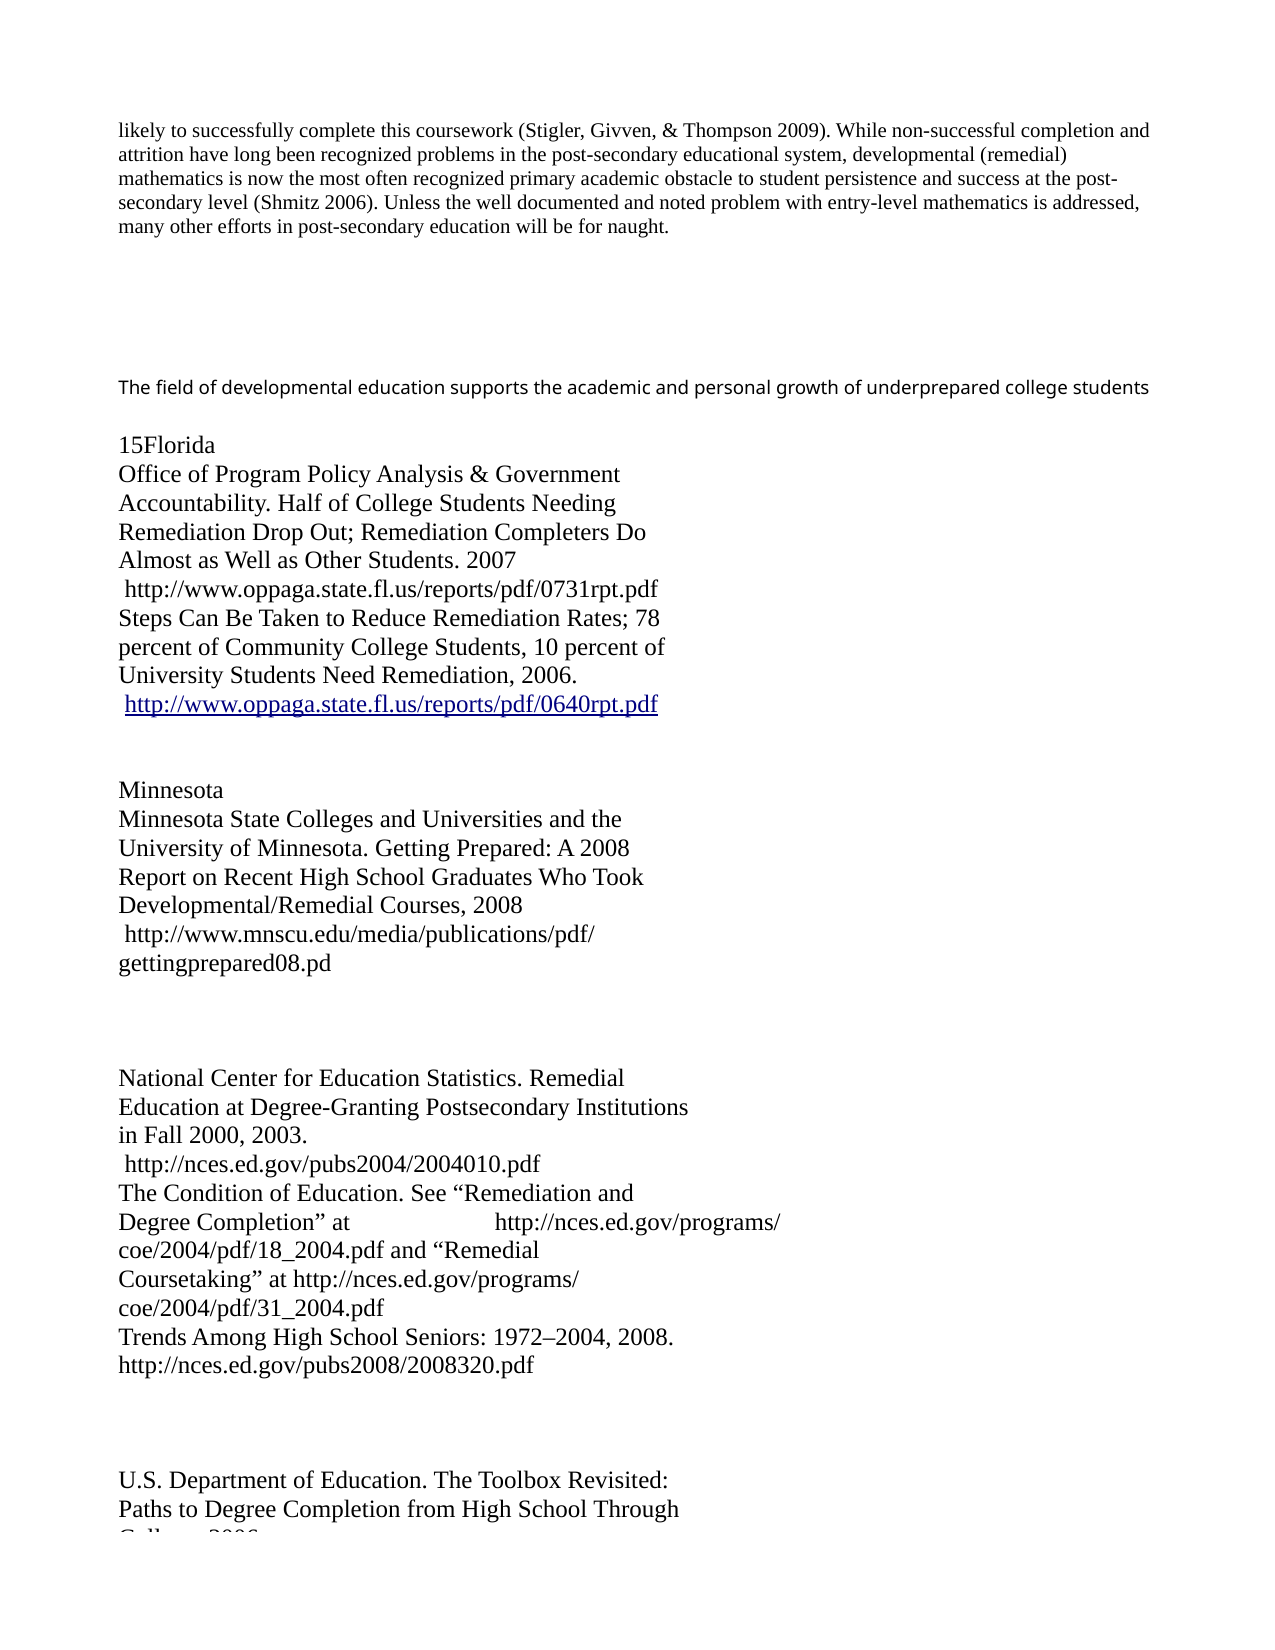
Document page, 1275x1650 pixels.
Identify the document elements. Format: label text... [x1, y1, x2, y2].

text likely to successfully complete this coursework (Stigler, Givven, & Thompson 2009). While non-successful completion and attrition have long been recognized problems in the post-secondary educational system, developmental (remedial) mathematics is now the most often recognized primary academic obstacle to student persistence and success at the post-secondary level (Shmitz 2006). Unless the well documented and noted problem with entry-level mathematics is addressed, many other efforts in post-secondary education will be for naught. [118, 118, 1157, 238]
text The field of developmental education supports the academic and personal growth of underprepared college students [118, 375, 1157, 400]
